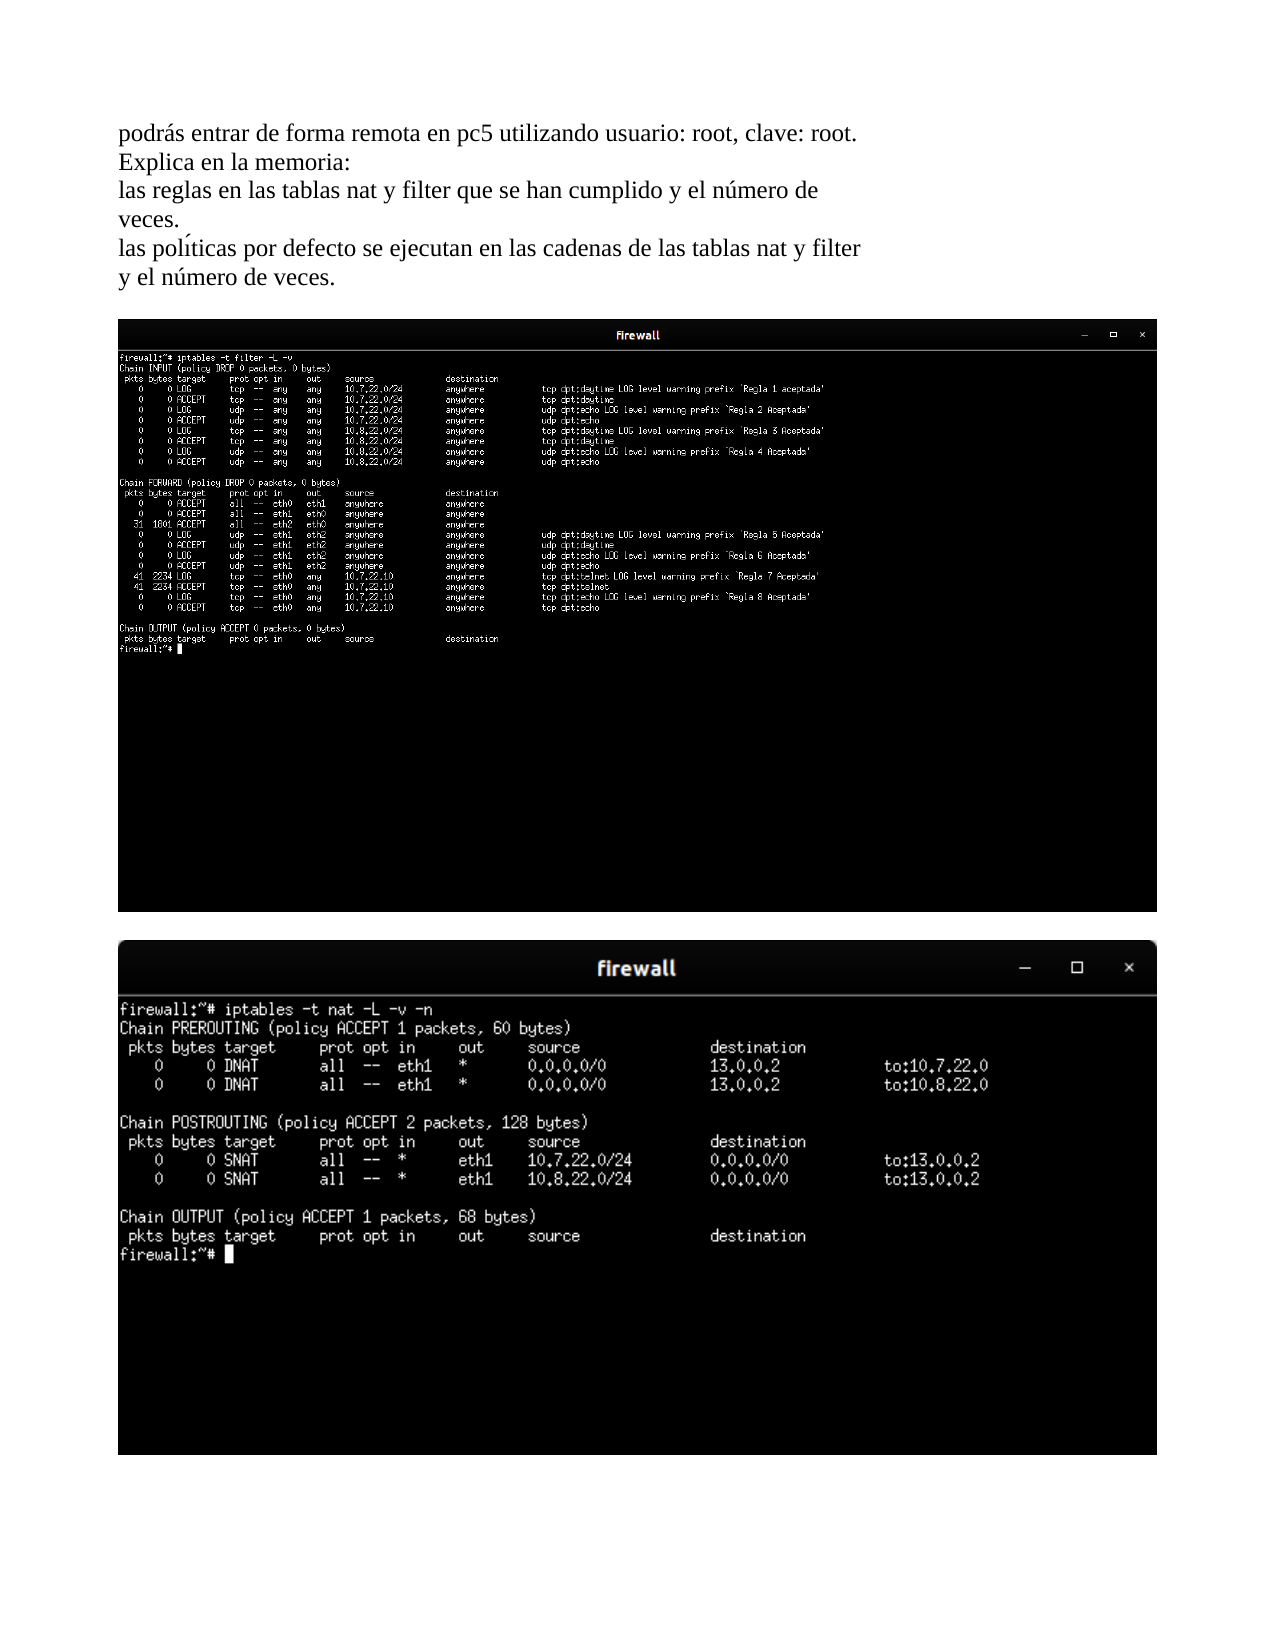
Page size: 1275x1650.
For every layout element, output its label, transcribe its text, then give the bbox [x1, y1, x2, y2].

text Explica en la memoria: [118, 147, 1157, 176]
picture [118, 940, 1157, 1455]
picture [118, 319, 1157, 912]
text y el número de veces. [118, 262, 1157, 291]
text veces. [118, 204, 1157, 233]
text las polı́ticas por defecto se ejecutan en las cadenas de las tablas nat y filter [118, 233, 1157, 262]
text podrás entrar de forma remota en pc5 utilizando usuario: root, clave: root. [118, 118, 1157, 147]
text las reglas en las tablas nat y filter que se han cumplido y el número de [118, 176, 1157, 204]
